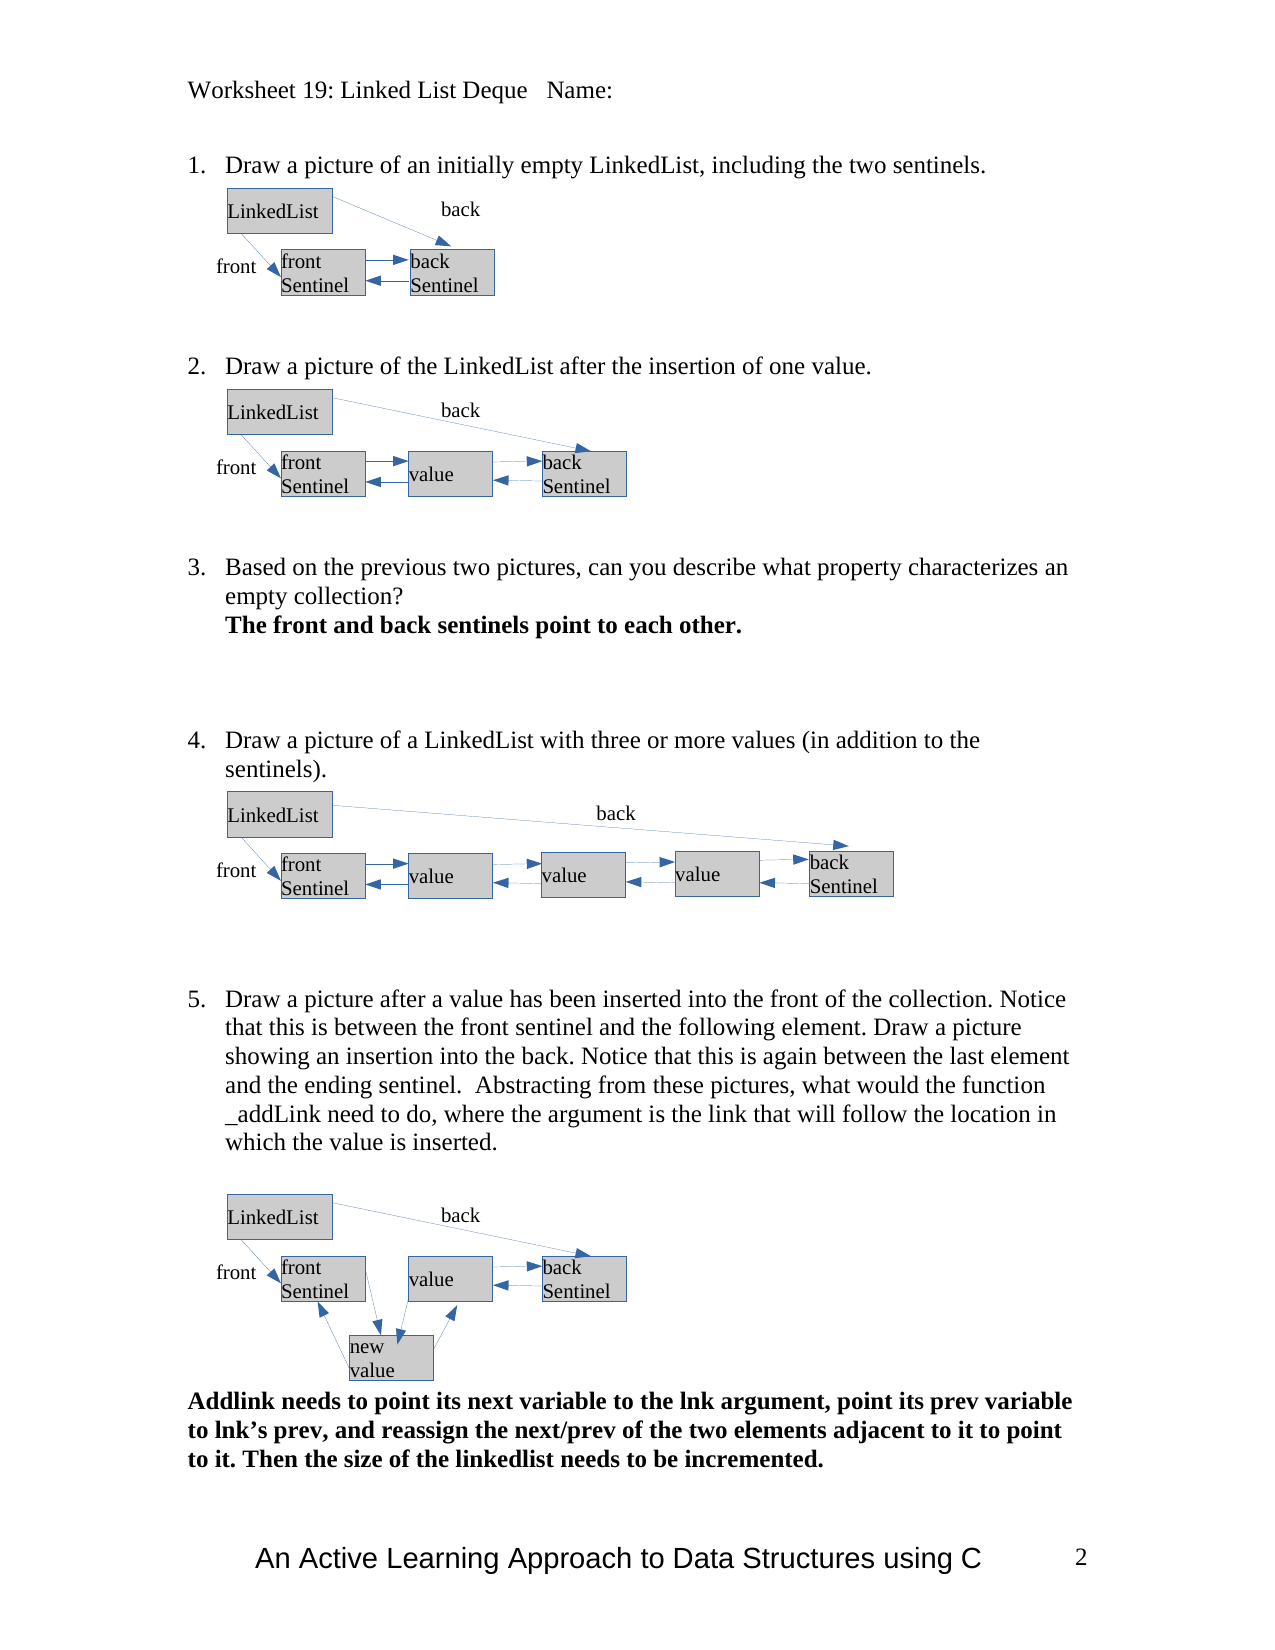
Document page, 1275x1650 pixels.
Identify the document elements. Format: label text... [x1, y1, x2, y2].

text Addlink needs to point its next variable to the lnk argument, point its prev variable to lnk’s prev, and reassign the next/prev of the two elements adjacent to it to point to it. Then the size of the linkedlist needs to be incremented. [187, 1386, 1087, 1472]
list Draw a picture of a LinkedList with three or more values (in addition to the sentinels). [187, 725, 1087, 782]
list Based on the previous two pictures, can you describe what property characterizes an empty collection? [187, 552, 1087, 610]
list The front and back sentinels point to each other. [187, 610, 1087, 639]
list Draw a picture of the LinkedList after the insertion of one value. [187, 351, 1087, 380]
list Draw a picture of an initially empty LinkedList, including the two sentinels. [187, 150, 1087, 179]
list Draw a picture after a value has been inserted into the front of the collection. Notice that this is between the front sentinel and the following element. Draw a picture showing an insertion into the back. Notice that this is again between the last element and the ending sentinel. Abstracting from these pictures, what would the function _addLink need to do, where the argument is the link that will follow the location in which the value is inserted. [187, 984, 1087, 1156]
